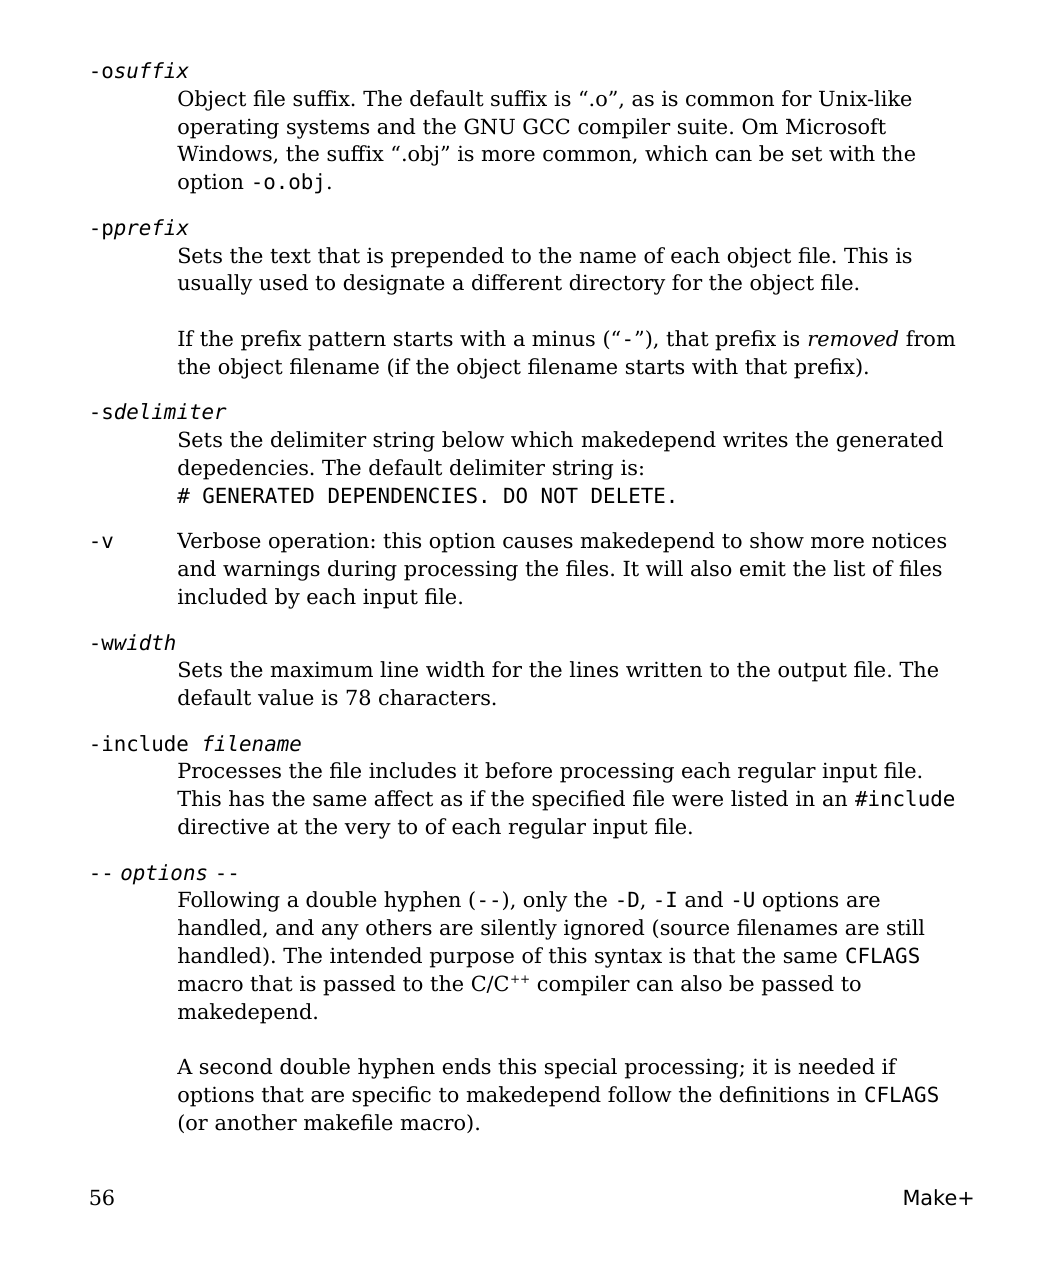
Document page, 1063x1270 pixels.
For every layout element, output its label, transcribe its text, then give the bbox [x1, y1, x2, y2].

text -pprefix Sets the text that is prepended to the name of each object file. This is usually used to designate a different directory for the object file. If the prefix pattern starts with a minus (“-”), that prefix is removed from the object filename (if the object filename starts with that prefix). [88, 216, 974, 379]
text -osuffix Object file suffix. The default suffix is “.o”, as is common for Unix-like operating systems and the GNU GCC compiler suite. Om Microsoft Windows, the suffix “.obj” is more common, which can be set with the option ‑o.obj. [88, 59, 974, 194]
text -sdelimiter Sets the delimiter string below which makedepend writes the generated depedencies. The default delimiter string is: # GENERATED DEPENDENCIES. DO NOT DELETE. [88, 400, 974, 508]
text -v Verbose operation: this option causes makedepend to show more notices and warnings during processing the files. It will also emit the list of files included by each input file. [88, 529, 974, 609]
text ‑‑ options ‑‑ Following a double hyphen (‑‑), only the ‑D, ‑I and ‑U options are handled, and any others are silently ignored (source filenames are still handled). The intended purpose of this syntax is that the same CFLAGS macro that is passed to the C/C++ compiler can also be passed to makedepend. A second double hyphen ends this special processing; it is needed if options that are specific to makedepend follow the definitions in CFLAGS (or another makefile macro). [88, 861, 974, 1135]
text -wwidth Sets the maximum line width for the lines written to the output file. The default value is 78 characters. [88, 631, 974, 710]
text -include filename Processes the file includes it before processing each regular input file. This has the same affect as if the specified file were listed in an #include directive at the very to of each regular input file. [88, 732, 974, 839]
